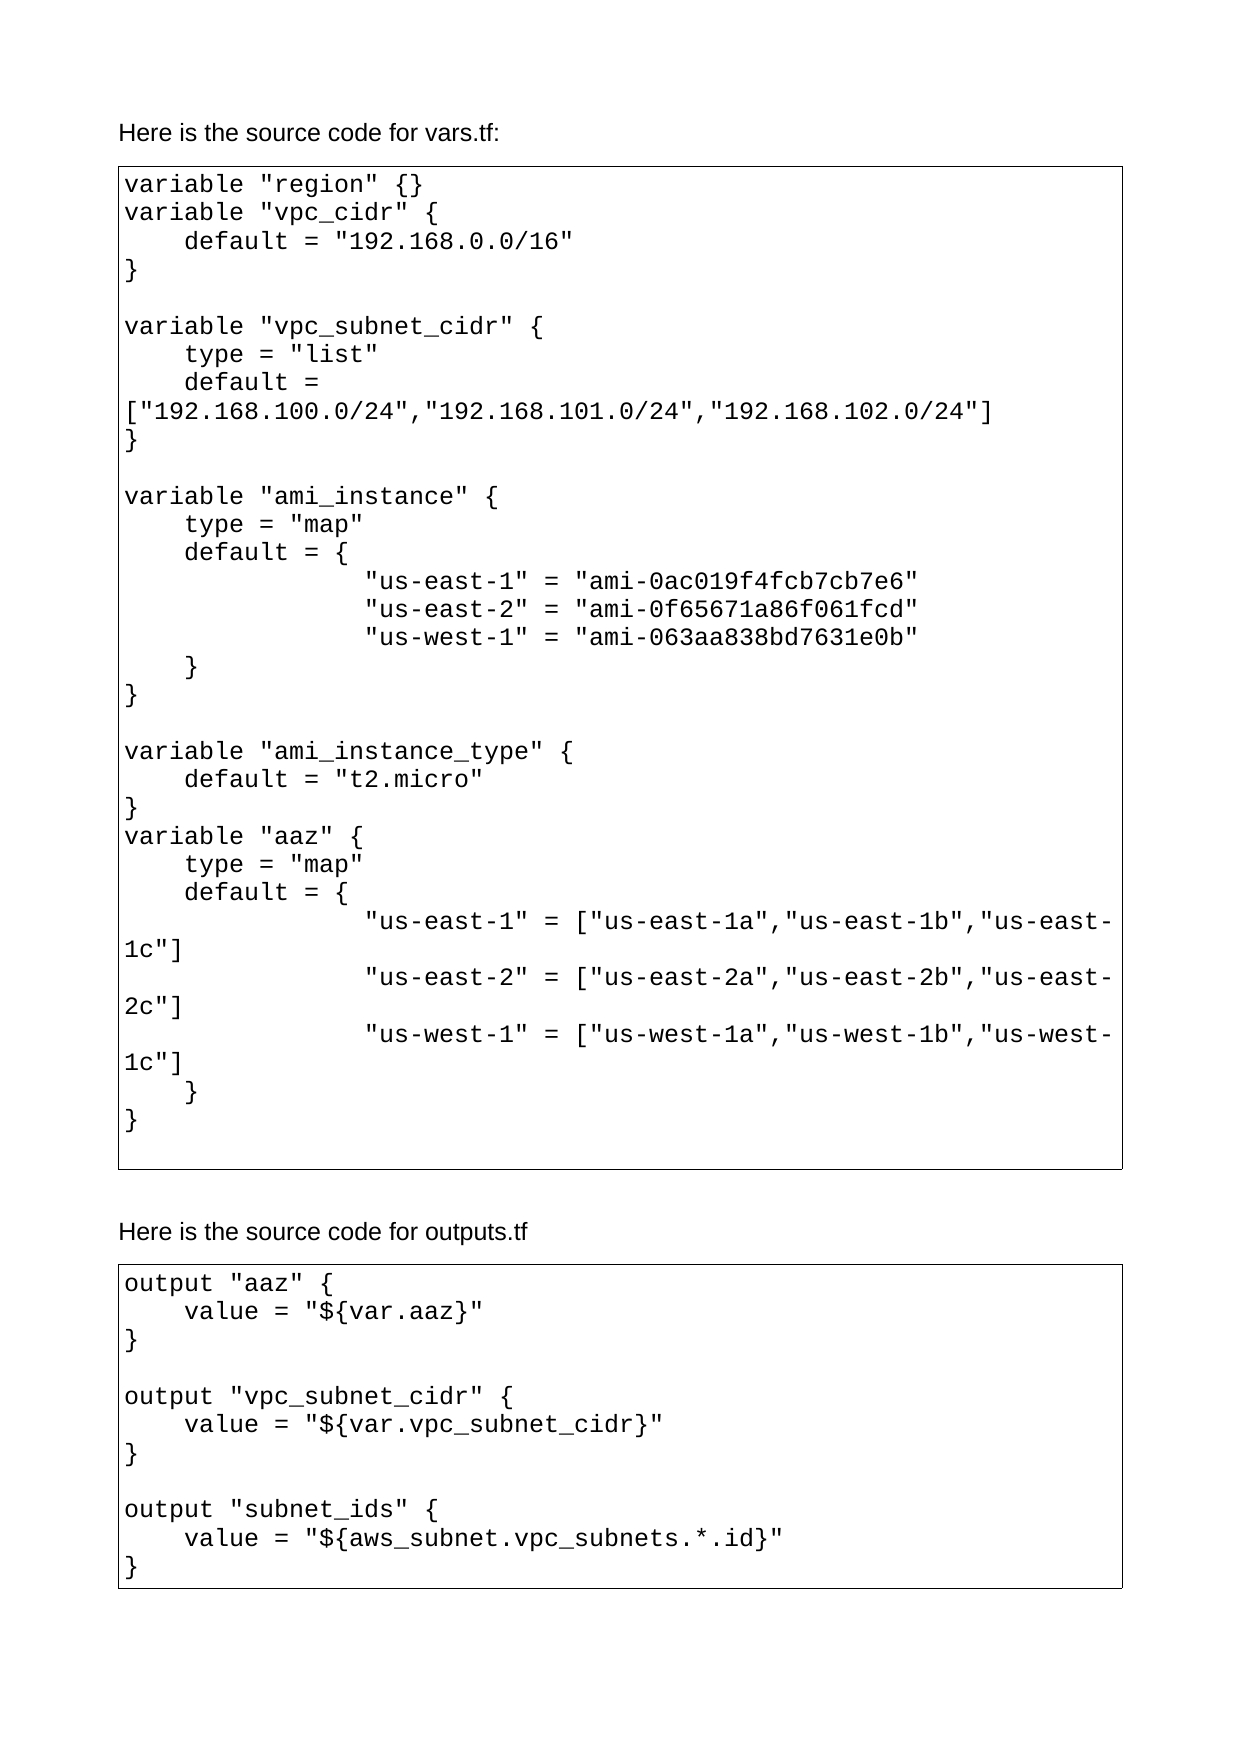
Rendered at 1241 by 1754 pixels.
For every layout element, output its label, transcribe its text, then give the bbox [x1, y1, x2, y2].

text Here is the source code for outputs.tf [118, 1217, 1122, 1245]
text Here is the source code for vars.tf: [118, 118, 1122, 147]
table_header variable "region" {} variable "vpc_cidr" { default = "192.168.0.0/16" } variable "vpc_subnet_cidr" { type = "list" default = ["192.168.100.0/24","192.168.101.0/24","192.168.102.0/24"] } variable "ami_instance" { type = "map" default = { "us-east-1" = "ami-0ac019f4fcb7cb7e6" "us-east-2" = "ami-0f65671a86f061fcd" "us-west-1" = "ami-063aa838bd7631e0b" } } variable "ami_instance_type" { default = "t2.micro" } variable "aaz" { type = "map" default = { "us-east-1" = ["us-east-1a","us-east-1b","us-east-1c"] "us-east-2" = ["us-east-2a","us-east-2b","us-east-2c"] "us-west-1" = ["us-west-1a","us-west-1b","us-west-1c"] } } [119, 167, 1122, 1169]
table_header output "aaz" { value = "${var.aaz}" } output "vpc_subnet_cidr" { value = "${var.vpc_subnet_cidr}" } output "subnet_ids" { value = "${aws_subnet.vpc_subnets.*.id}" } [119, 1265, 1122, 1587]
